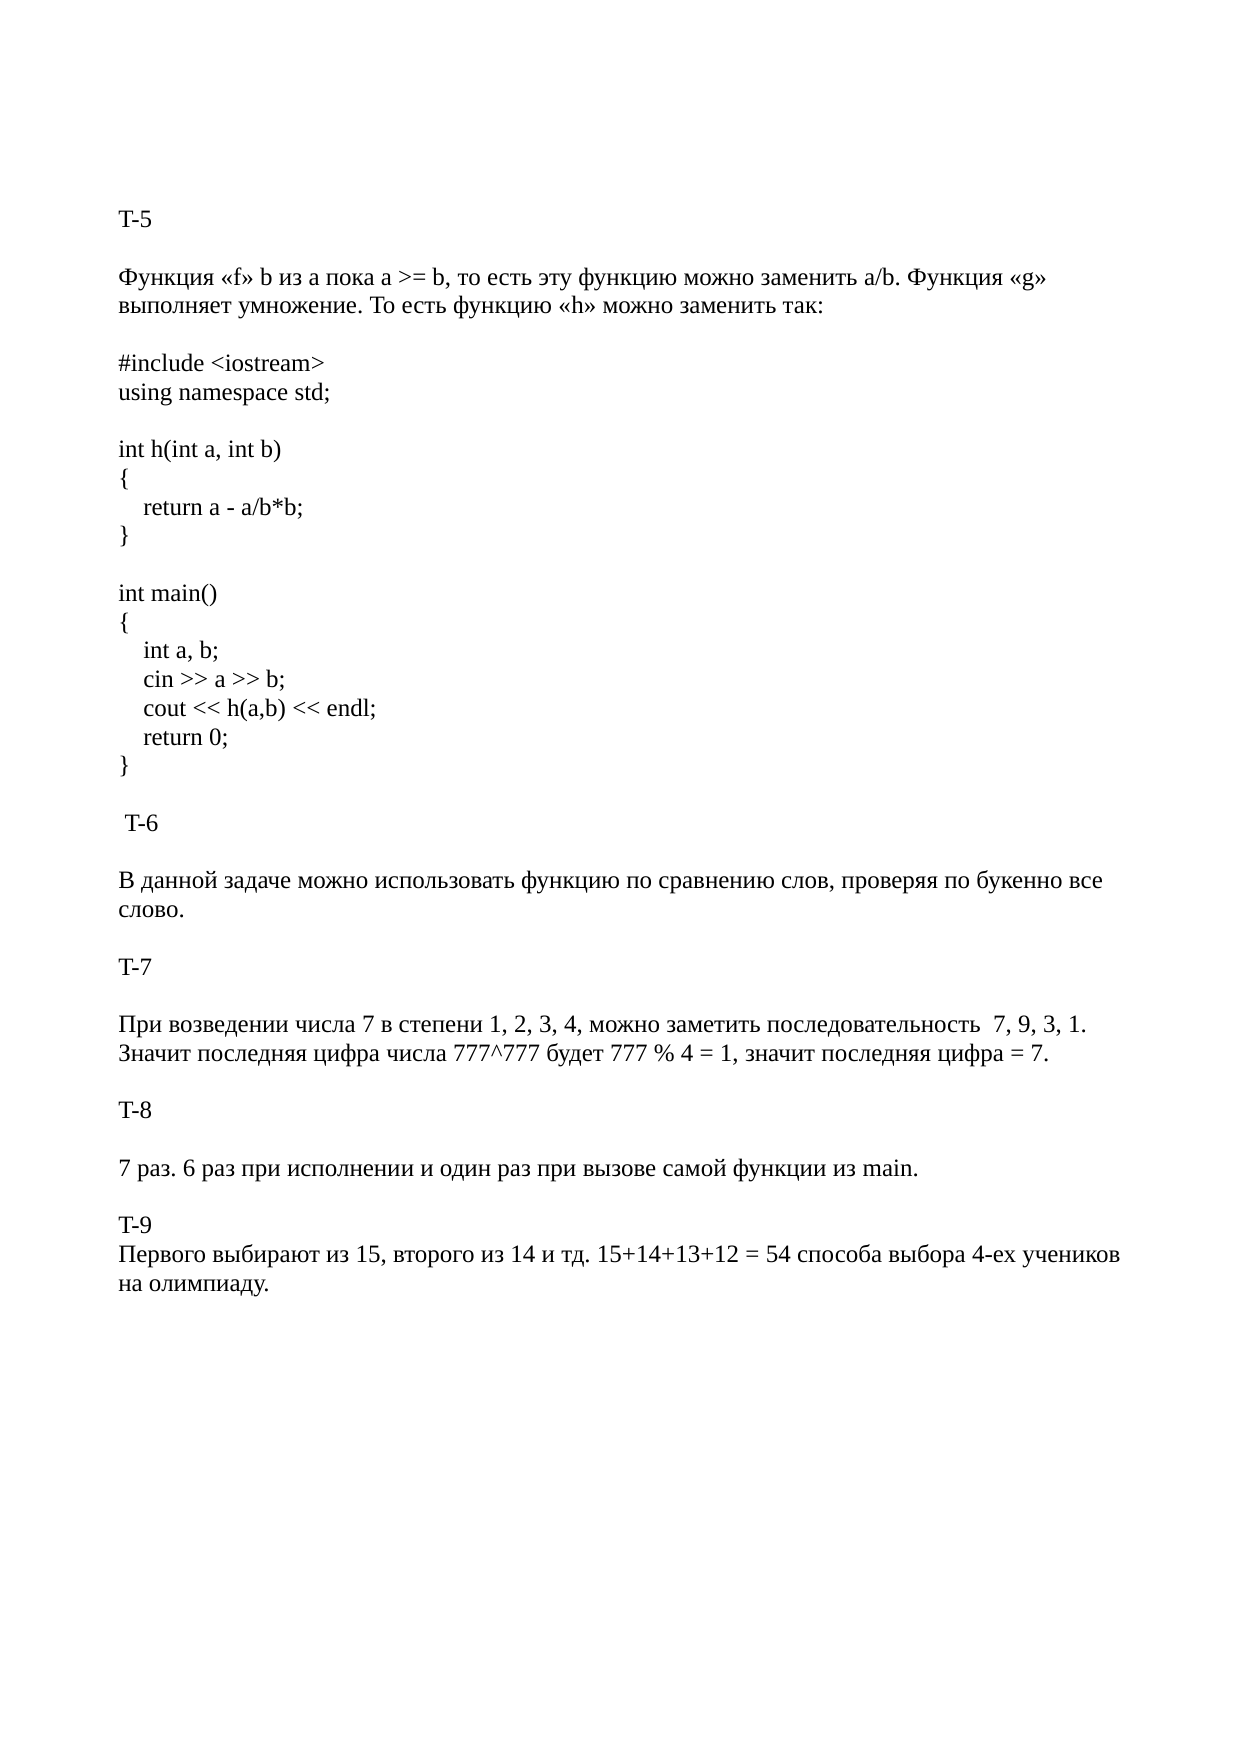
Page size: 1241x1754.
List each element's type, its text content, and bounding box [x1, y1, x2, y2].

text T-9 [118, 1211, 1122, 1239]
text T-8 [118, 1096, 1122, 1124]
text int main() [118, 578, 1122, 607]
text cout << h(a,b) << endl; [118, 693, 1122, 722]
text 7 раз. 6 раз при исполнении и один раз при вызове самой функции из main. [118, 1153, 1122, 1182]
text } [118, 521, 1122, 549]
text В данной задаче можно использовать функцию по сравнению слов, проверяя по букенно все слово. [118, 866, 1122, 923]
text using namespace std; [118, 377, 1122, 406]
text int h(int a, int b) [118, 434, 1122, 463]
text { [118, 463, 1122, 492]
text Функция «f» b из a пока a >= b, то есть эту функцию можно заменить a/b. Функция «g» выполняет умножение. То есть функцию «h» можно заменить так: [118, 262, 1122, 319]
text { [118, 607, 1122, 636]
text T-6 [118, 808, 1122, 837]
text int a, b; [118, 636, 1122, 664]
text Первого выбирают из 15, второго из 14 и тд. 15+14+13+12 = 54 способа выбора 4-ех учеников на олимпиаду. [118, 1239, 1122, 1297]
text cin >> a >> b; [118, 664, 1122, 693]
text При возведении числа 7 в степени 1, 2, 3, 4, можно заметить последовательность 7, 9, 3, 1. [118, 1009, 1122, 1038]
text return 0; [118, 722, 1122, 751]
text Значит последняя цифра числа 777^777 будет 777 % 4 = 1, значит последняя цифра = 7. [118, 1038, 1122, 1067]
text T-7 [118, 952, 1122, 981]
text return a - a/b*b; [118, 492, 1122, 521]
text } [118, 751, 1122, 779]
text #include <iostream> [118, 348, 1122, 377]
text T-5 [118, 204, 1122, 233]
